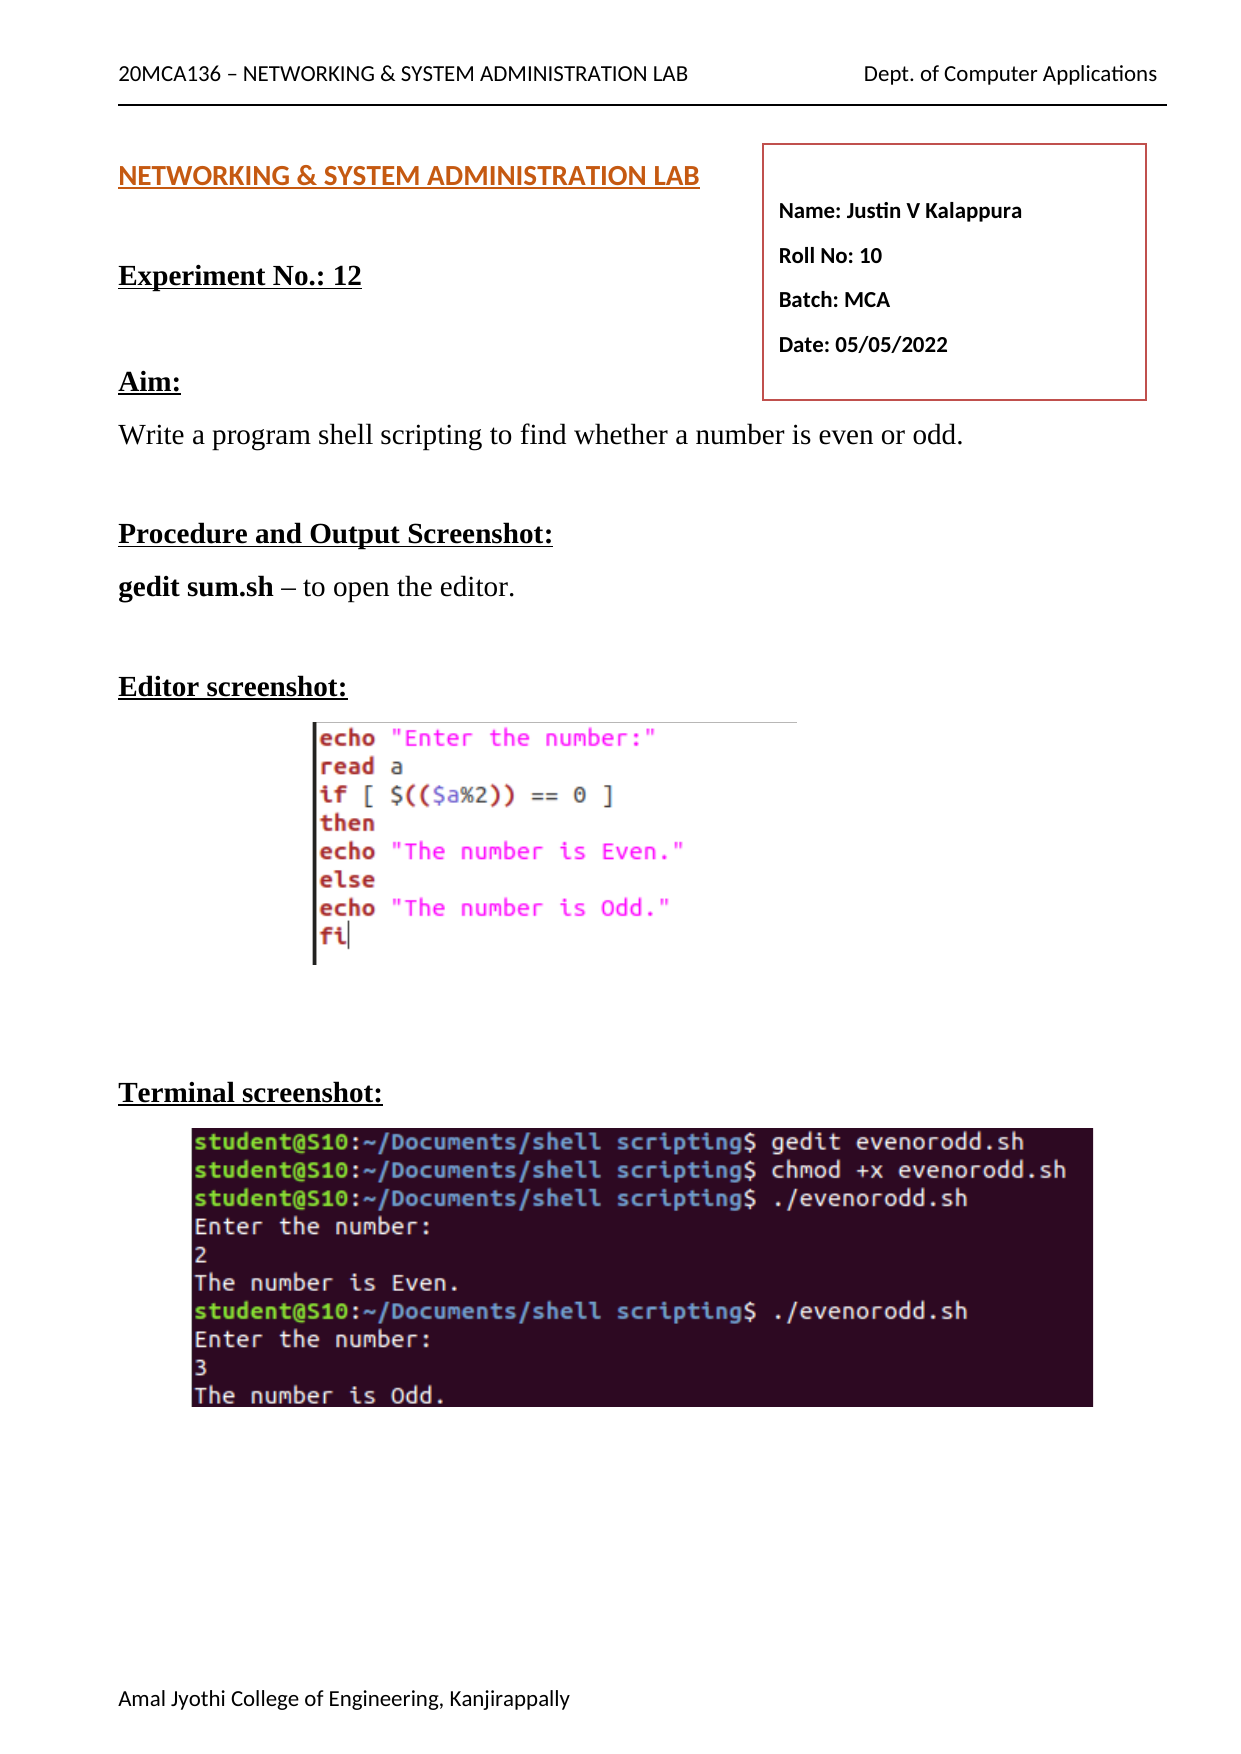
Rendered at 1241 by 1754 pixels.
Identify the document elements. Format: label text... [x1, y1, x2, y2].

text Procedure and Output Screenshot: [118, 517, 1167, 550]
text Experiment No.: 12 [118, 258, 762, 292]
text [1147, 258, 1167, 292]
text Terminal screenshot: [118, 1075, 1167, 1109]
text Editor screenshot: [118, 669, 1167, 703]
text Aim: [118, 364, 762, 398]
text Write a program shell scripting to find whether a number is even or odd. [118, 417, 1167, 451]
picture [191, 1128, 1094, 1407]
text [1147, 364, 1167, 398]
picture [312, 722, 797, 965]
text Roll No: 10 [778, 241, 1131, 269]
text Date: 05/05/2022 [778, 330, 1131, 358]
text Name: Justin V Kalappura [778, 196, 1131, 224]
text Batch: MCA [778, 286, 1131, 314]
text gedit sum.sh – to open the editor. [118, 569, 1167, 603]
text NETWORKING & SYSTEM ADMINISTRATION LAB [118, 157, 762, 192]
